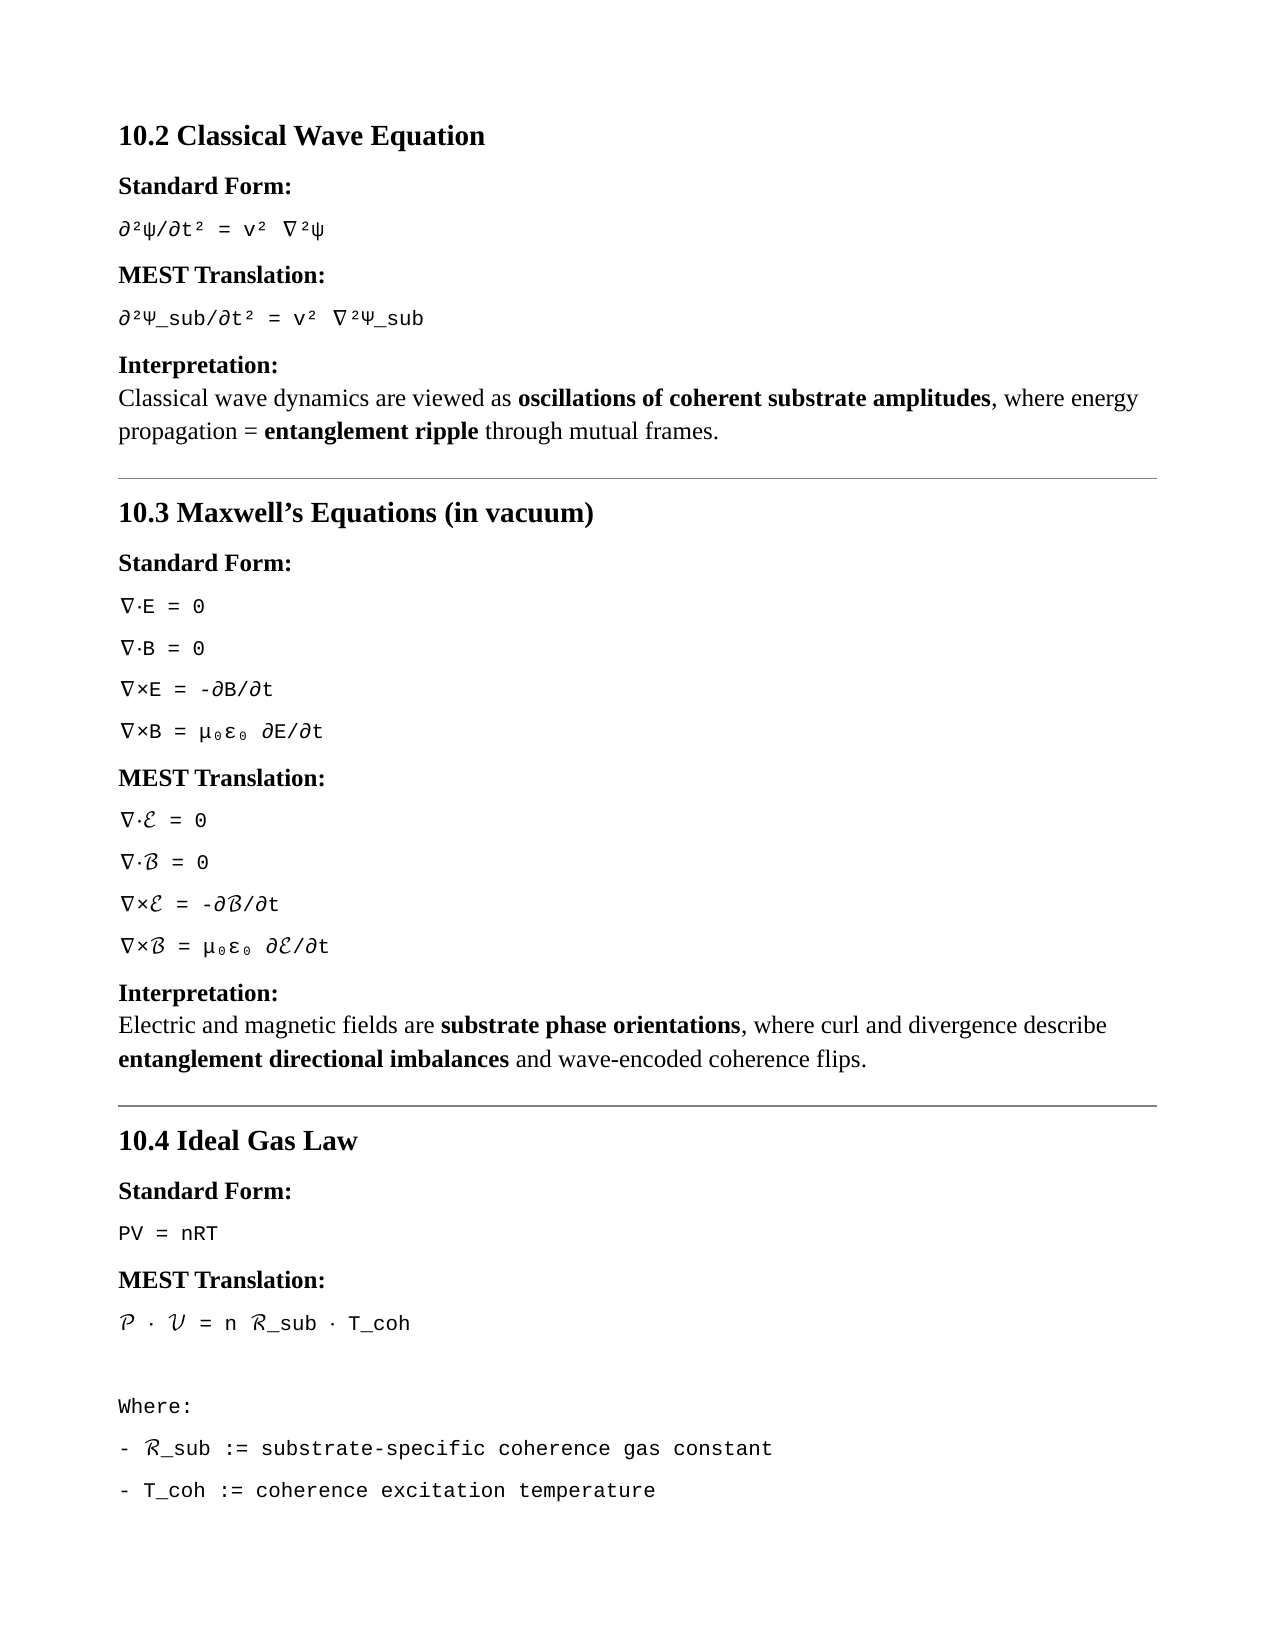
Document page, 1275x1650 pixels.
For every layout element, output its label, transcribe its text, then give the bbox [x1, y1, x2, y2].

text ∇⋅E = 0 [118, 596, 1157, 619]
subtitle 10.3 Maxwell’s Equations (in vacuum) [118, 495, 1157, 529]
text Interpretation: Electric and magnetic fields are substrate phase orientations, where curl and divergence describe entanglement directional imbalances and wave-encoded coherence flips. [118, 978, 1157, 1072]
text ∇×ℬ = μ₀ε₀ ∂ℰ/∂t [118, 936, 1157, 959]
text 𝒫 ⋅ 𝒱 = n ℛ_sub ⋅ T_coh [118, 1313, 1157, 1336]
text Where: [118, 1396, 1157, 1420]
text ∇×E = -∂B/∂t [118, 679, 1157, 703]
text Standard Form: [118, 171, 1157, 200]
text PV = nRT [118, 1223, 1157, 1247]
text MEST Translation: [118, 261, 1157, 289]
text ∇×B = μ₀ε₀ ∂E/∂t [118, 721, 1157, 745]
text - ℛ_sub := substrate-specific coherence gas constant [118, 1438, 1157, 1462]
text MEST Translation: [118, 763, 1157, 792]
text ∇⋅ℬ = 0 [118, 852, 1157, 876]
text ∇⋅ℰ = 0 [118, 811, 1157, 834]
subtitle 10.2 Classical Wave Equation [118, 118, 1157, 152]
text ∇⋅B = 0 [118, 638, 1157, 661]
text MEST Translation: [118, 1265, 1157, 1294]
text ∇×ℰ = -∂ℬ/∂t [118, 894, 1157, 918]
text Standard Form: [118, 548, 1157, 577]
text ∂²ψ/∂t² = v² ∇²ψ [118, 219, 1157, 242]
text - T_coh := coherence excitation temperature [118, 1480, 1157, 1503]
text Interpretation: Classical wave dynamics are viewed as oscillations of coherent substrate amplitudes, where energy propagation = entanglement ripple through mutual frames. [118, 350, 1157, 445]
text Standard Form: [118, 1176, 1157, 1204]
text ∂²Ψ_sub/∂t² = v² ∇²Ψ_sub [118, 308, 1157, 332]
subtitle 10.4 Ideal Gas Law [118, 1123, 1157, 1156]
